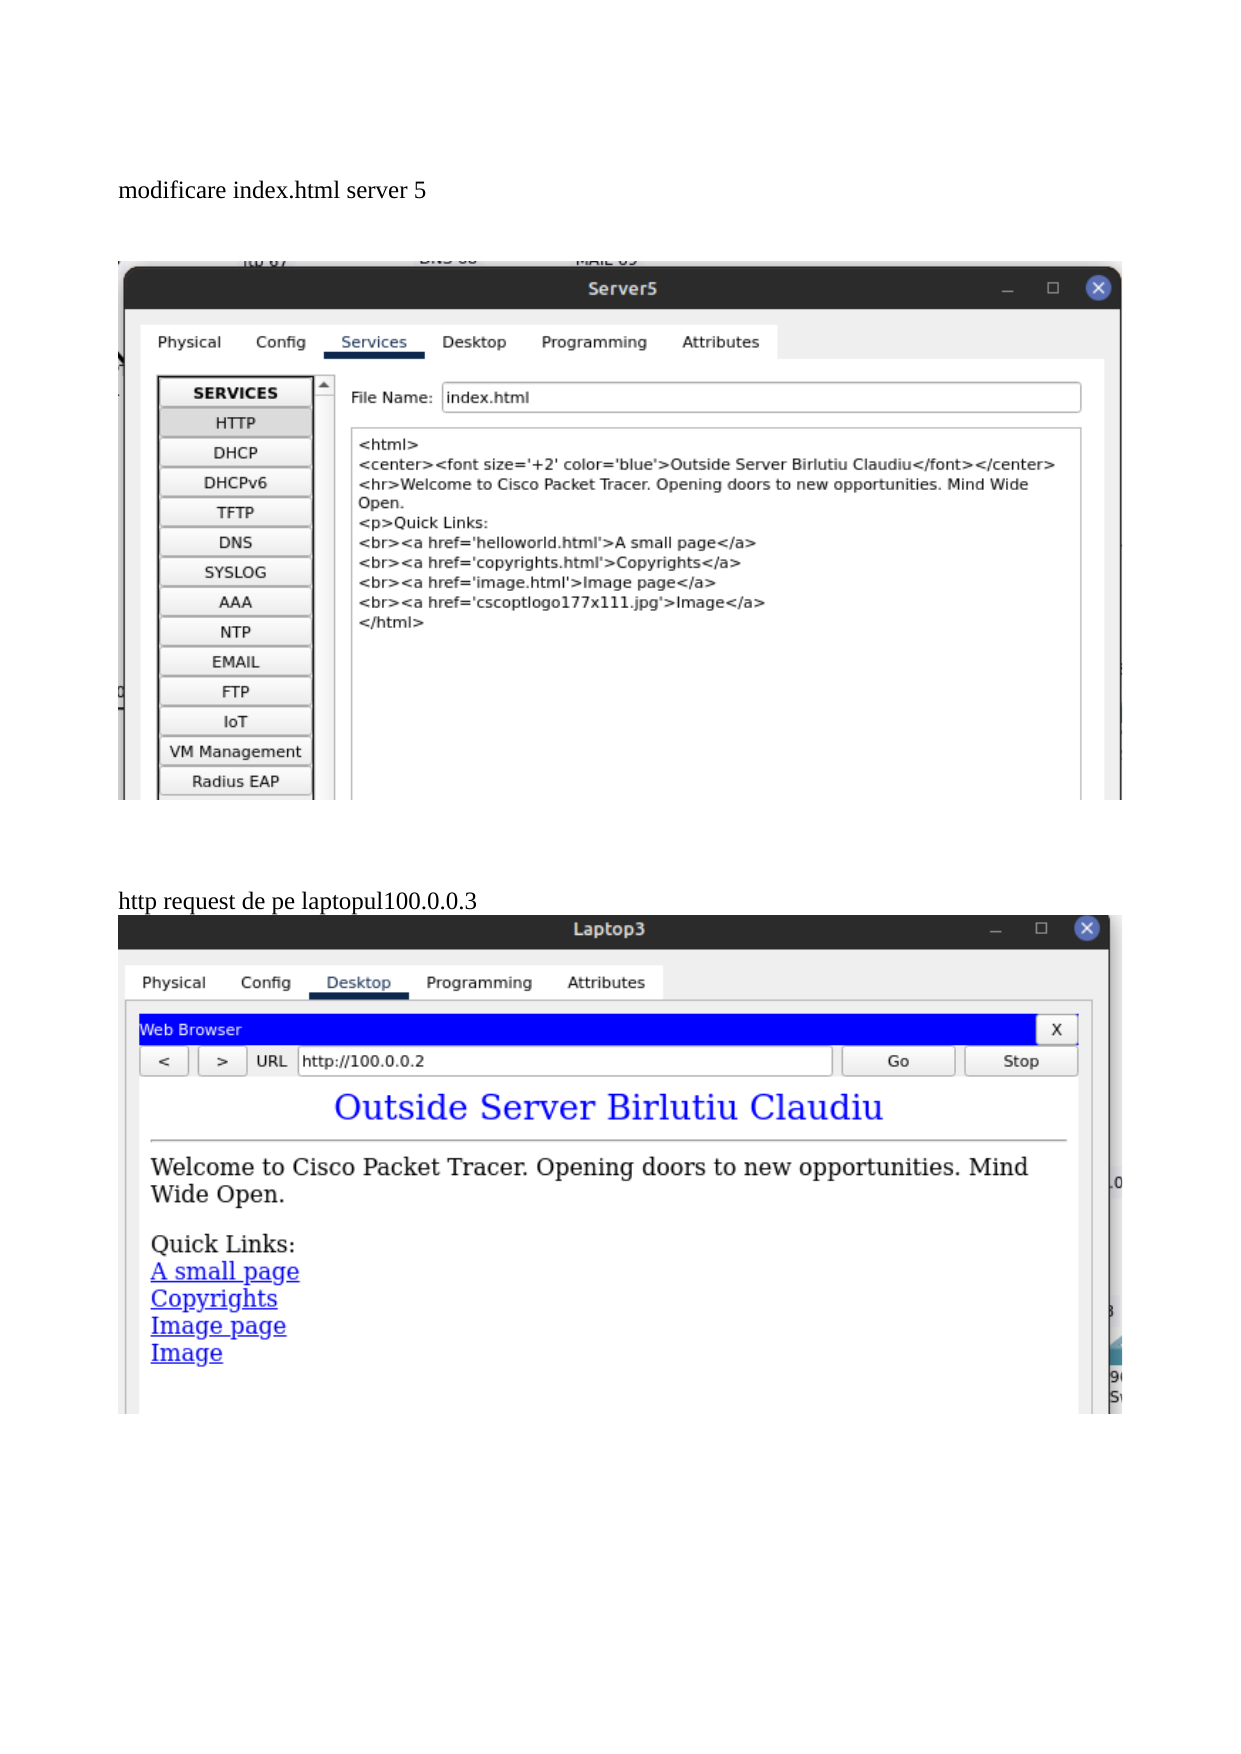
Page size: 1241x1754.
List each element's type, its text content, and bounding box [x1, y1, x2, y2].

text modificare index.html server 5 [118, 176, 1122, 204]
text http request de pe laptopul100.0.0.3 [118, 886, 1122, 915]
picture [118, 915, 1123, 1414]
picture [118, 261, 1123, 800]
